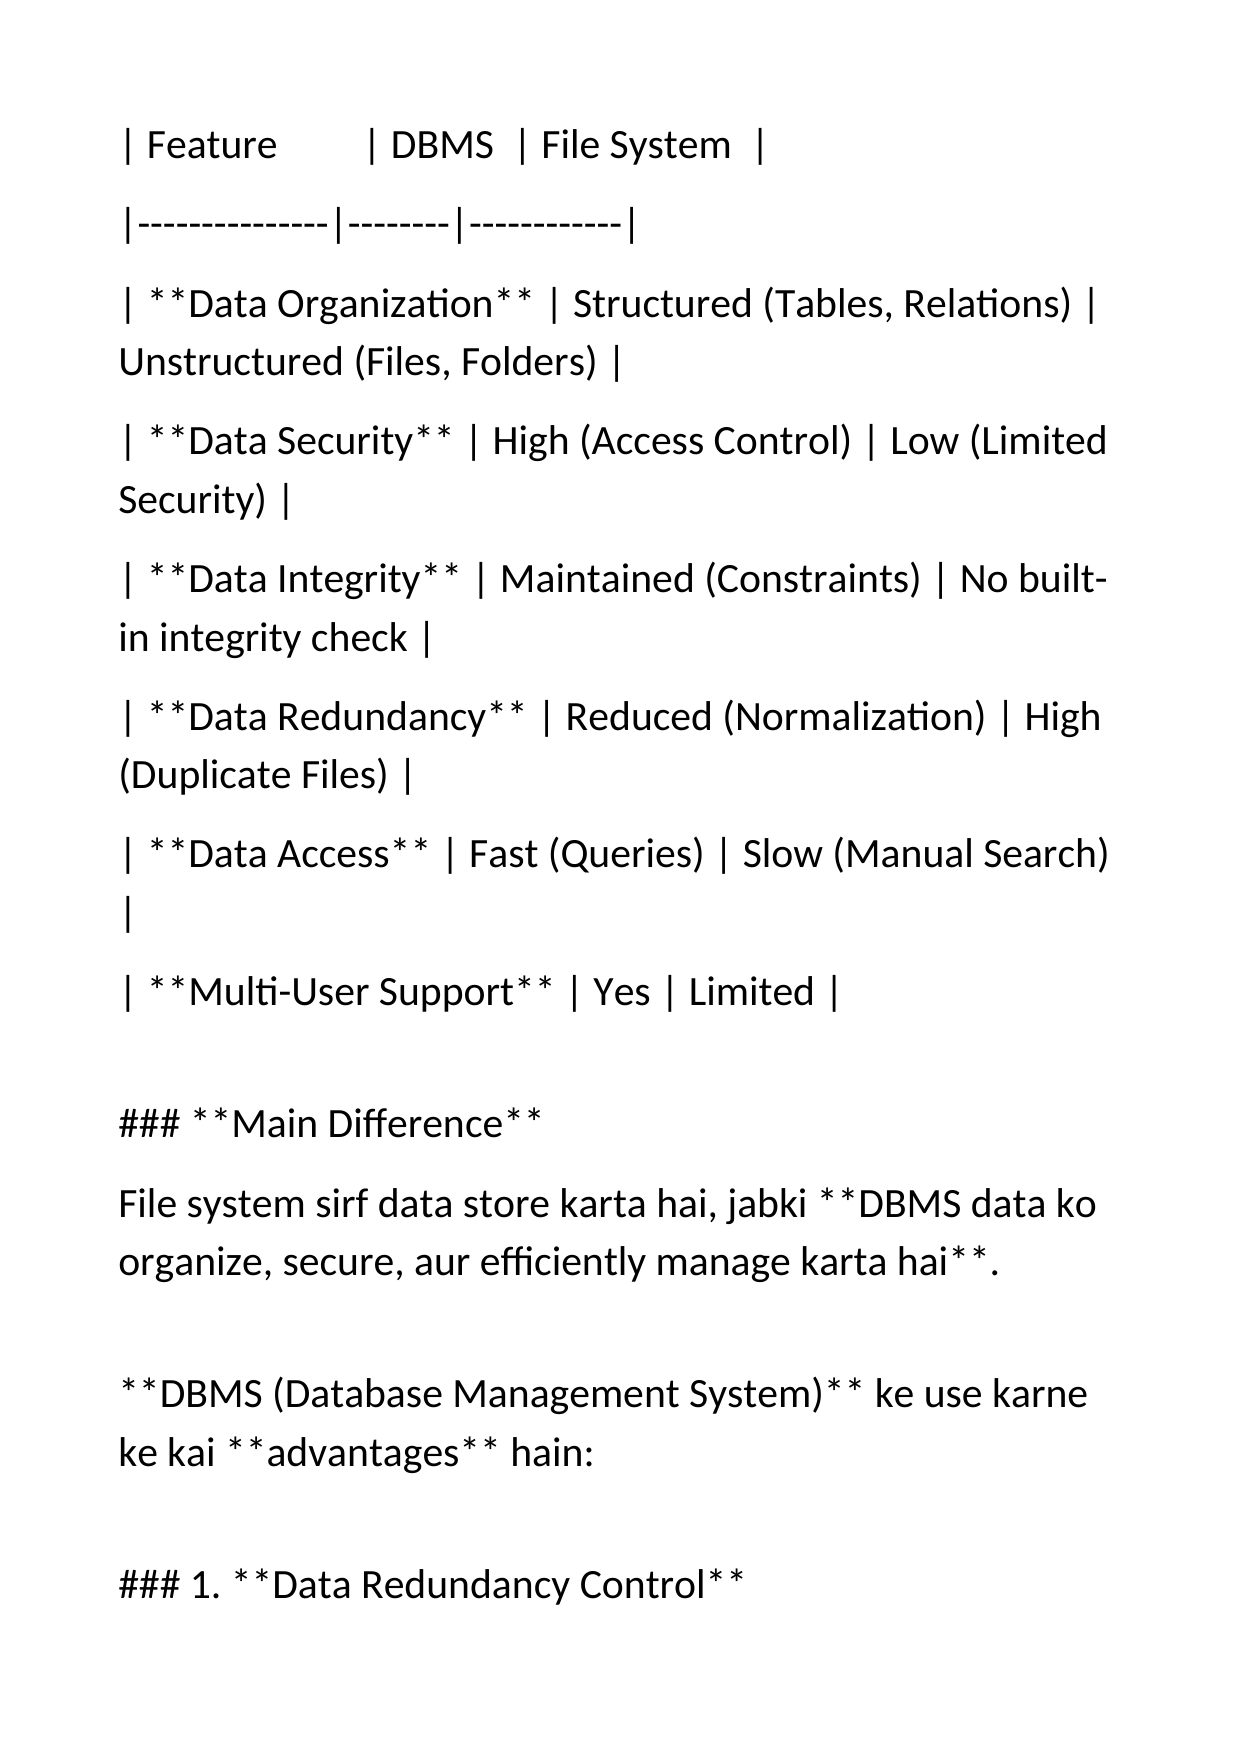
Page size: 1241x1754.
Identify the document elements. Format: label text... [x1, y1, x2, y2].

text | **Multi-User Support** | Yes | Limited | [118, 965, 1122, 1016]
text **DBMS (Database Management System)** ke use karne ke kai **advantages** hain: [118, 1367, 1122, 1477]
text | **Data Organization** | Structured (Tables, Relations) | Unstructured (Files, Folders) | [118, 277, 1122, 386]
text | **Data Integrity** | Maintained (Constraints) | No built-in integrity check | [118, 552, 1122, 661]
text | Feature | DBMS | File System | [118, 118, 1122, 169]
text | **Data Security** | High (Access Control) | Low (Limited Security) | [118, 414, 1122, 524]
text | **Data Access** | Fast (Queries) | Slow (Manual Search) | [118, 827, 1122, 937]
text | **Data Redundancy** | Reduced (Normalization) | High (Duplicate Files) | [118, 690, 1122, 799]
text ### 1. **Data Redundancy Control** [118, 1558, 1122, 1609]
text File system sirf data store karta hai, jabki **DBMS data ko organize, secure, aur efficiently manage karta hai**. [118, 1177, 1122, 1286]
text ### **Main Difference** [118, 1097, 1122, 1148]
text |---------------|--------|------------| [118, 197, 1122, 248]
